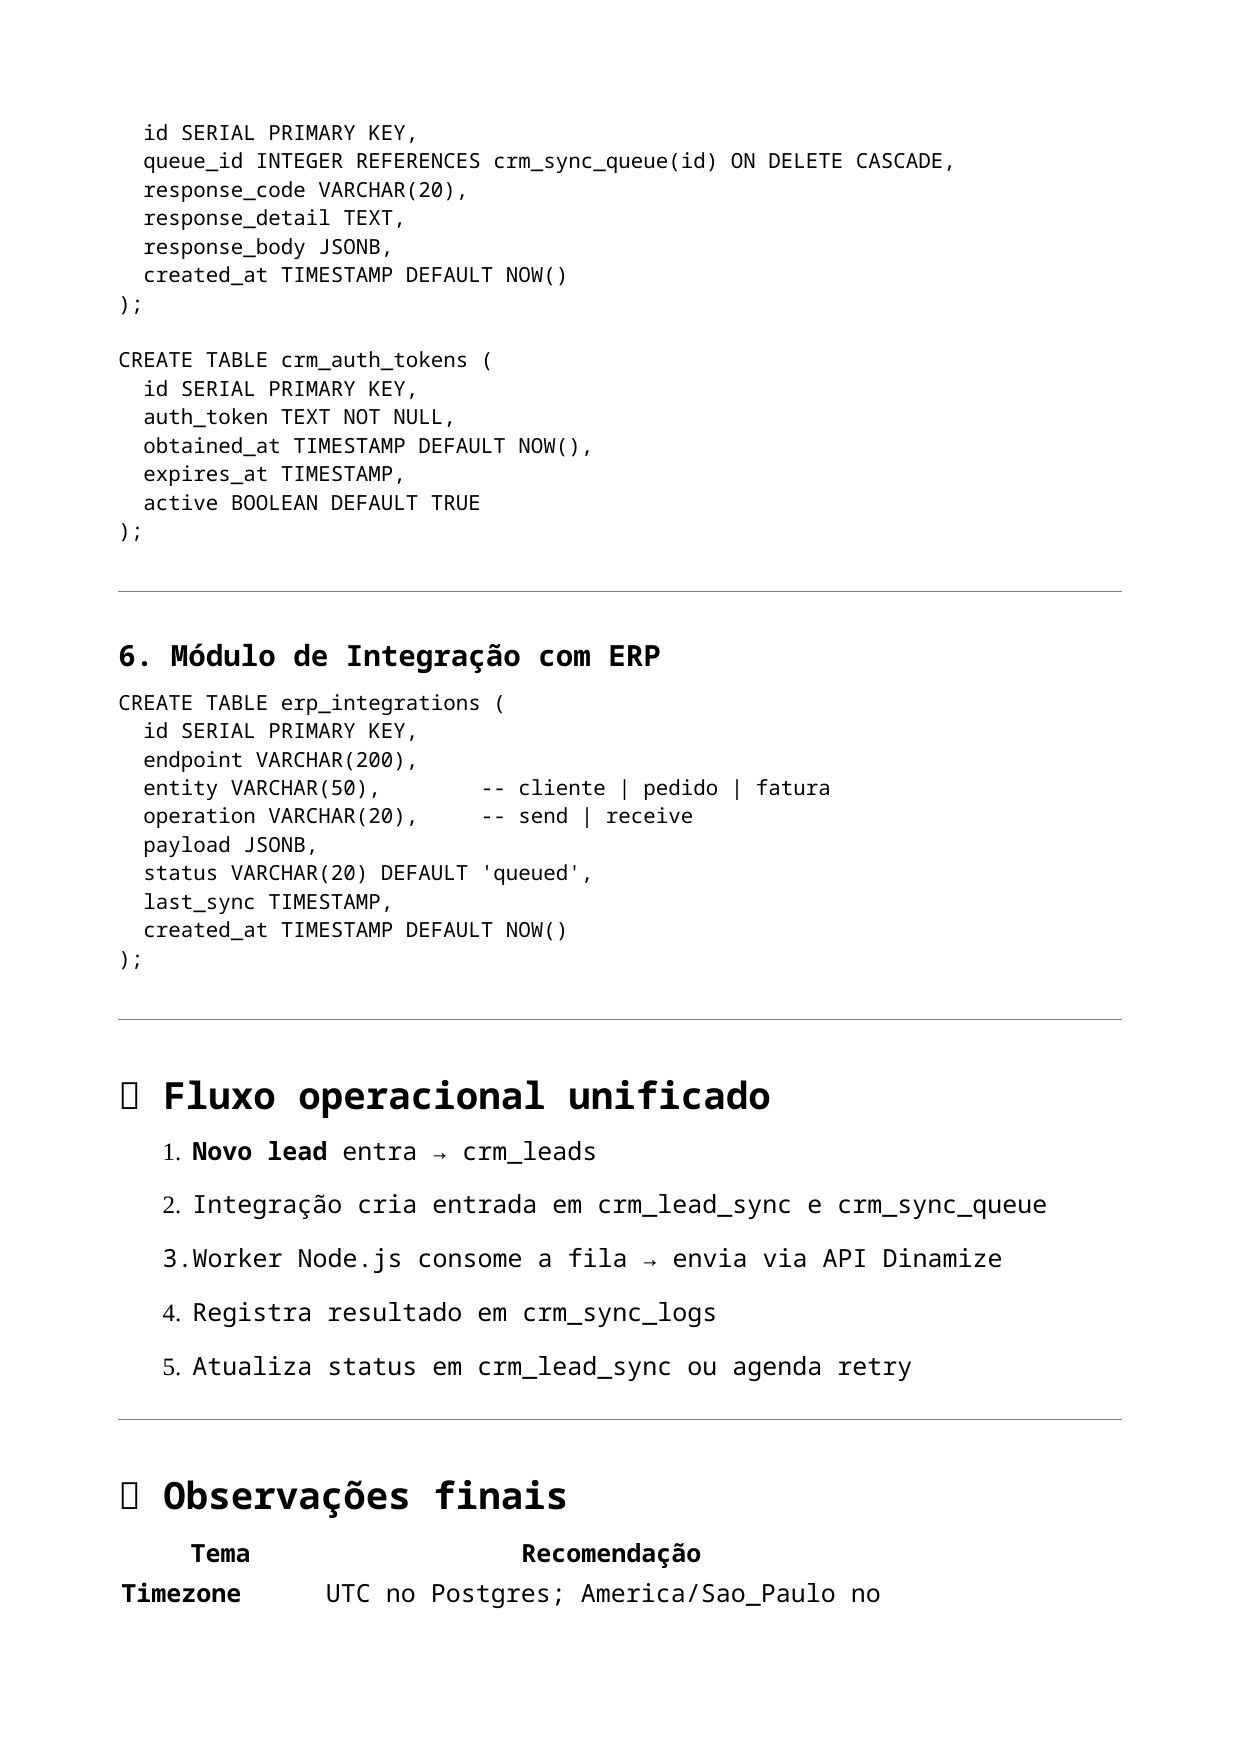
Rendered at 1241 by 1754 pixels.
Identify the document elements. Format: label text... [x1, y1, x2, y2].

text endpoint VARCHAR(200), [118, 745, 1122, 773]
text operation VARCHAR(20), -- send | receive [118, 802, 1122, 830]
list Integração cria entrada em crm_lead_sync e crm_sync_queue [162, 1187, 1122, 1221]
text response_code VARCHAR(20), [118, 175, 1122, 203]
text active BOOLEAN DEFAULT TRUE [118, 488, 1122, 516]
text CREATE TABLE erp_integrations ( [118, 688, 1122, 716]
text ); [118, 289, 1122, 317]
text obtained_at TIMESTAMP DEFAULT NOW(), [118, 431, 1122, 459]
subtitle 🔁 Fluxo operacional unificado [118, 1069, 1122, 1121]
text entity VARCHAR(50), -- cliente | pedido | fatura [118, 773, 1122, 802]
text last_sync TIMESTAMP, [118, 887, 1122, 915]
text ); [118, 944, 1122, 972]
table_header Recomendação [323, 1533, 899, 1573]
list Worker Node.js consome a fila → envia via API Dinamize [162, 1241, 1122, 1275]
text created_at TIMESTAMP DEFAULT NOW() [118, 915, 1122, 944]
text expires_at TIMESTAMP, [118, 459, 1122, 488]
subtitle 6. Módulo de Integração com ERP [118, 636, 1122, 675]
table_cell UTC no Postgres; America/Sao_Paulo no [323, 1573, 899, 1613]
text id SERIAL PRIMARY KEY, [118, 716, 1122, 745]
text status VARCHAR(20) DEFAULT 'queued', [118, 858, 1122, 887]
text queue_id INTEGER REFERENCES crm_sync_queue(id) ON DELETE CASCADE, [118, 147, 1122, 175]
subtitle 🧠 Observações finais [118, 1470, 1122, 1521]
text auth_token TEXT NOT NULL, [118, 402, 1122, 431]
table_cell Timezone [118, 1573, 323, 1613]
list Atualiza status em crm_lead_sync ou agenda retry [162, 1348, 1122, 1382]
list Registra resultado em crm_sync_logs [162, 1294, 1122, 1328]
list Novo lead entra → crm_leads [162, 1133, 1122, 1167]
text id SERIAL PRIMARY KEY, [118, 374, 1122, 402]
text CREATE TABLE crm_auth_tokens ( [118, 346, 1122, 374]
text response_detail TEXT, [118, 203, 1122, 232]
text response_body JSONB, [118, 232, 1122, 260]
table_header Tema [118, 1533, 323, 1573]
text created_at TIMESTAMP DEFAULT NOW() [118, 260, 1122, 289]
text payload JSONB, [118, 830, 1122, 858]
text id SERIAL PRIMARY KEY, [118, 118, 1122, 147]
text ); [118, 516, 1122, 545]
